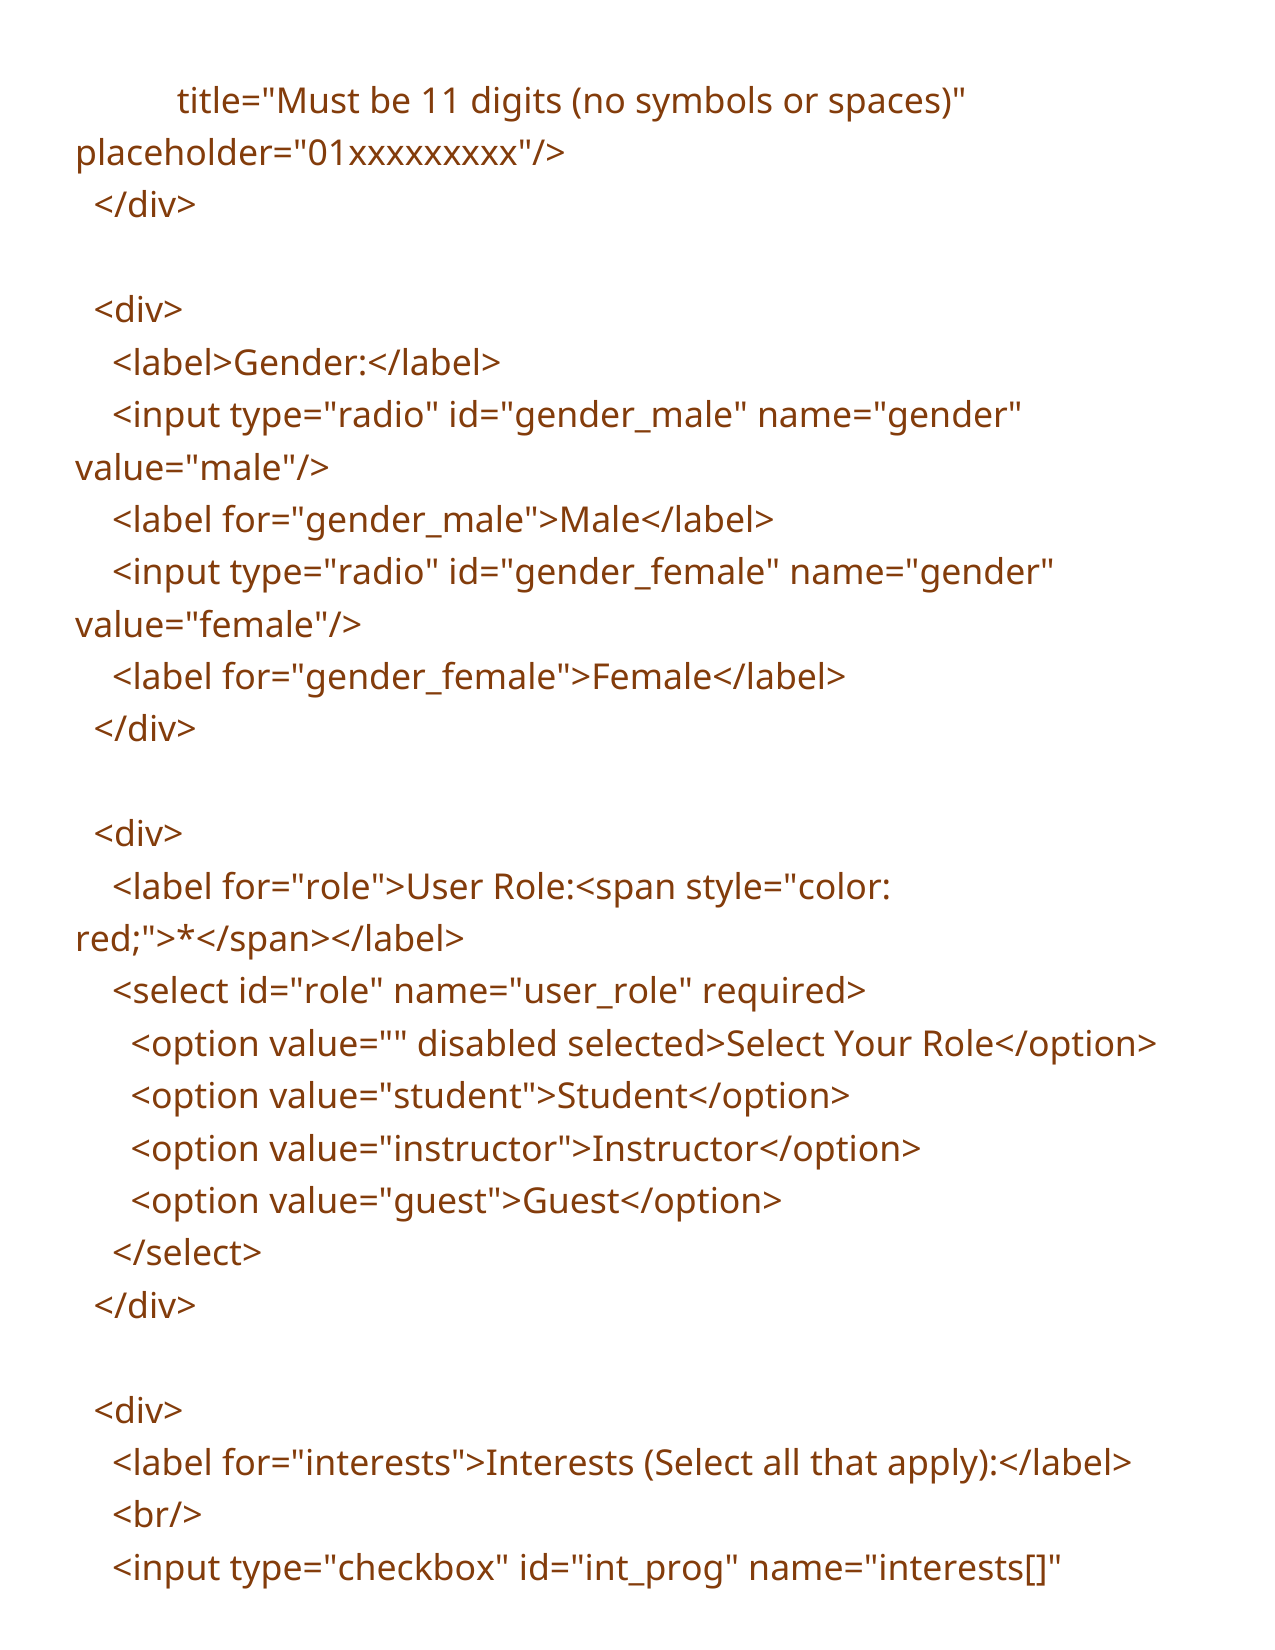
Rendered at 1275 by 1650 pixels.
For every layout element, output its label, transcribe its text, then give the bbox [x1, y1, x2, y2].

text title="Must be 11 digits (no symbols or spaces)" placeholder="01xxxxxxxxx"/> </div> <div> <label>Gender:</label> <input type="radio" id="gender_male" name="gender" value="male"/> <label for="gender_male">Male</label> <input type="radio" id="gender_female" name="gender" value="female"/> <label for="gender_female">Female</label> </div> <div> <label for="role">User Role:<span style="color: red;">*</span></label> <select id="role" name="user_role" required> <option value="" disabled selected>Select Your Role</option> <option value="student">Student</option> <option value="instructor">Instructor</option> <option value="guest">Guest</option> </select> </div> <div> <label for="interests">Interests (Select all that apply):</label> <br/> <input type="checkbox" id="int_prog" name="interests[]" [75, 75, 1200, 1591]
